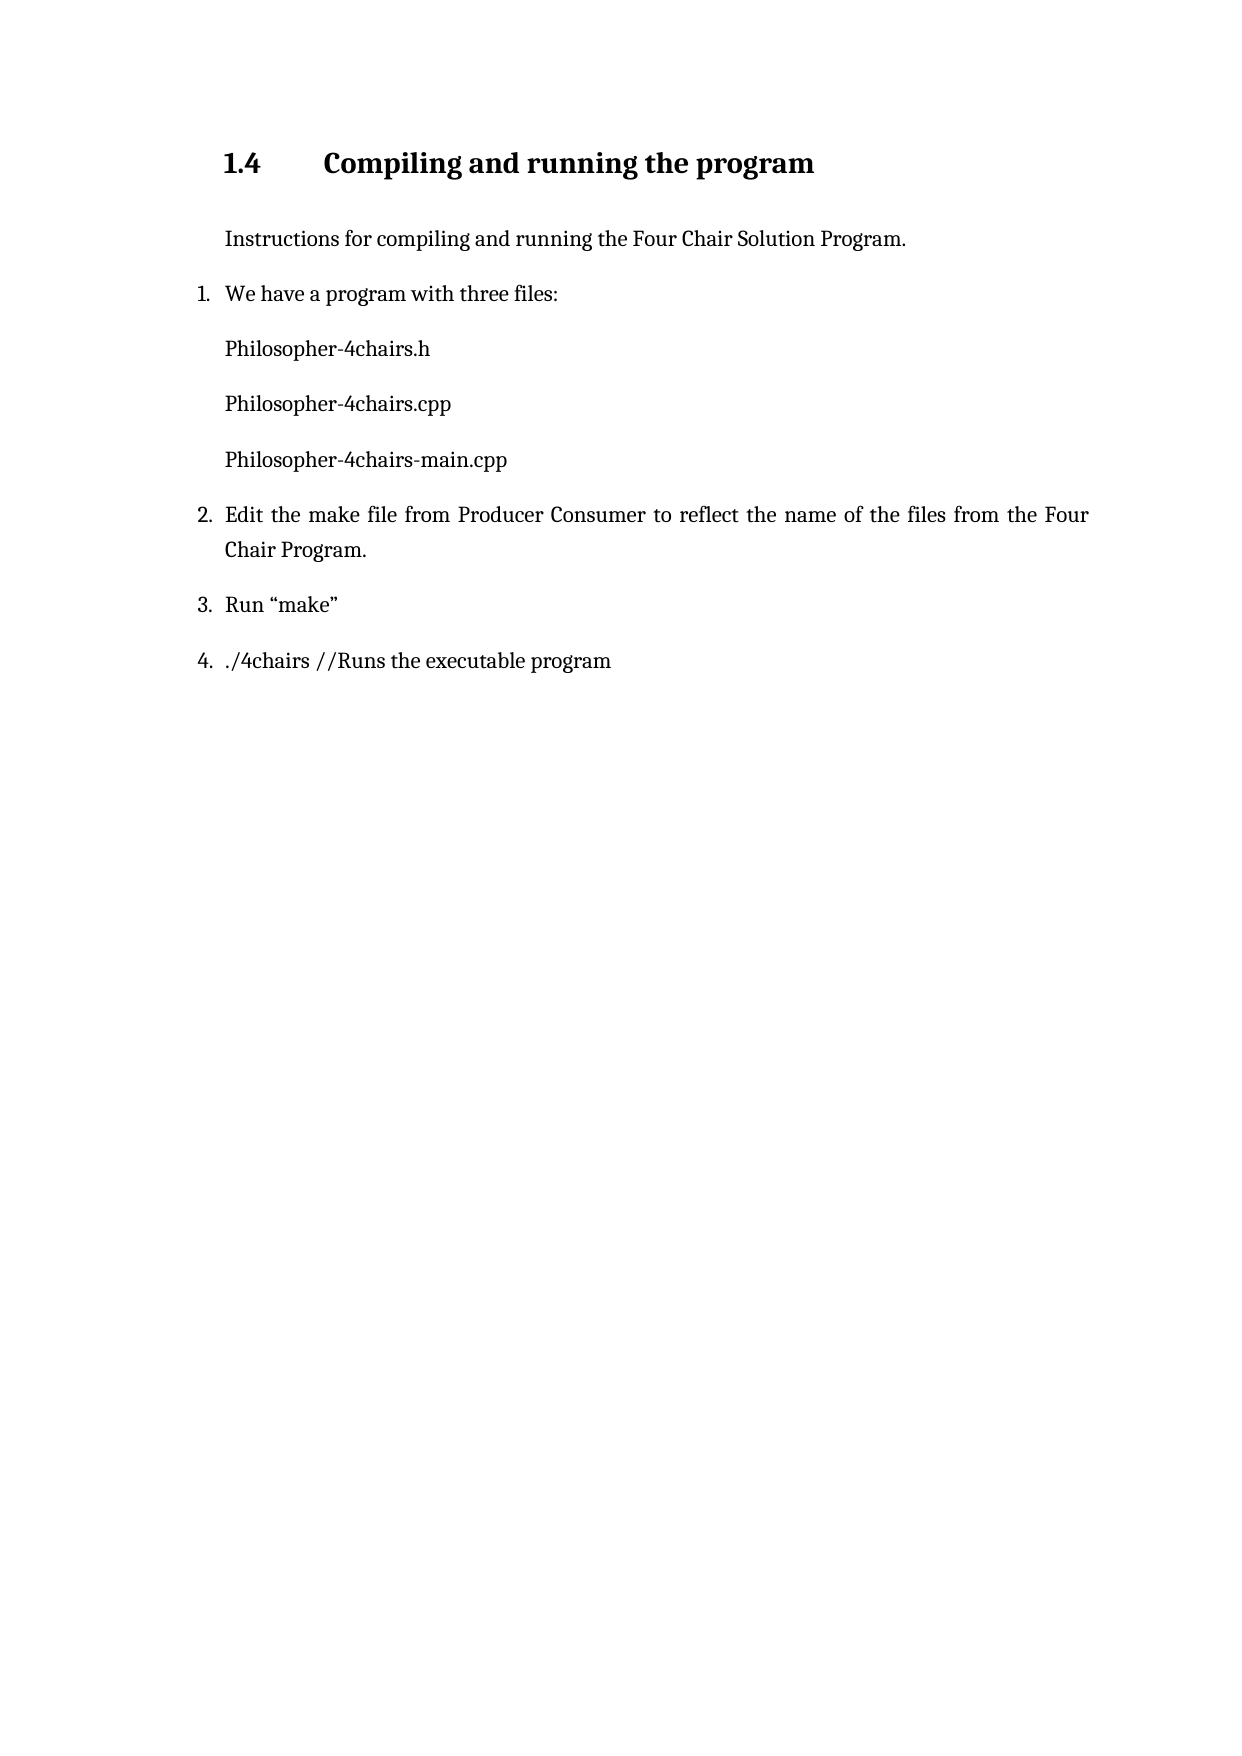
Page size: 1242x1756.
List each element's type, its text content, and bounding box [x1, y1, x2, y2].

subtitle 1.4 Compiling and running the program [223, 146, 1091, 181]
list Edit the make file from Producer Consumer to reflect the name of the files from the Four Chair Program. [197, 502, 1091, 563]
text Instructions for compiling and running the Four Chair Solution Program. [224, 226, 1091, 252]
list Run “make” [197, 592, 1091, 619]
text Philosopher-4chairs-main.cpp [224, 446, 1091, 473]
list We have a program with three files: [197, 281, 1091, 307]
text Philosopher-4chairs.h [224, 336, 1091, 362]
text Philosopher-4chairs.cpp [224, 391, 1091, 418]
list ./4chairs //Runs the executable program [197, 647, 1091, 674]
